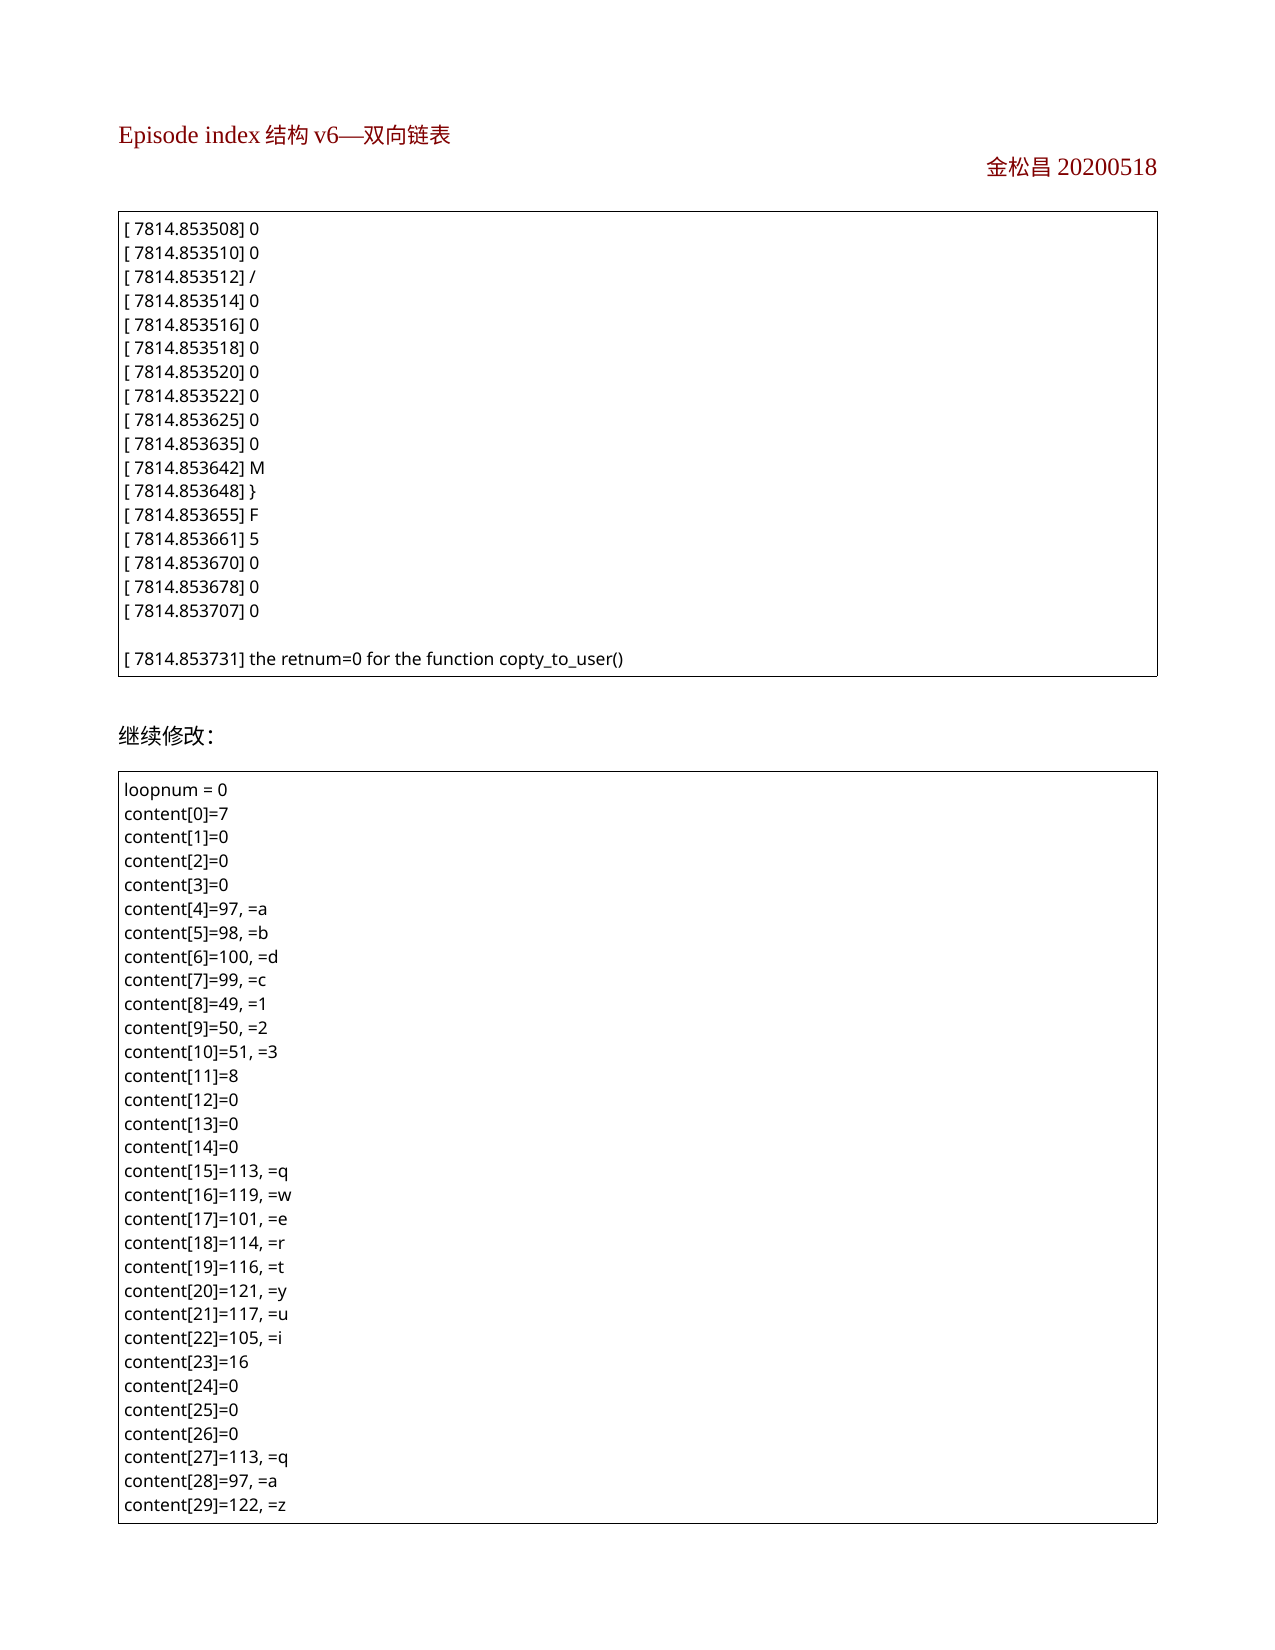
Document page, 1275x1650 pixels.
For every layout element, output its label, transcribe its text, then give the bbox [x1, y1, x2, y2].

table_header loopnum = 0 content[0]=7 content[1]=0 content[2]=0 content[3]=0 content[4]=97, =a content[5]=98, =b content[6]=100, =d content[7]=99, =c content[8]=49, =1 content[9]=50, =2 content[10]=51, =3 content[11]=8 content[12]=0 content[13]=0 content[14]=0 content[15]=113, =q content[16]=119, =w content[17]=101, =e content[18]=114, =r content[19]=116, =t content[20]=121, =y content[21]=117, =u content[22]=105, =i content[23]=16 content[24]=0 content[25]=0 content[26]=0 content[27]=113, =q content[28]=97, =a content[29]=122, =z [119, 772, 1157, 1522]
table_header [ 7814.853508] 0 [ 7814.853510] 0 [ 7814.853512] / [ 7814.853514] 0 [ 7814.853516] 0 [ 7814.853518] 0 [ 7814.853520] 0 [ 7814.853522] 0 [ 7814.853625] 0 [ 7814.853635] 0 [ 7814.853642] M [ 7814.853648] } [ 7814.853655] F [ 7814.853661] 5 [ 7814.853670] 0 [ 7814.853678] 0 [ 7814.853707] 0 [ 7814.853731] the retnum=0 for the function copty_to_user() [119, 212, 1157, 676]
text 继续修改： [118, 719, 1157, 751]
